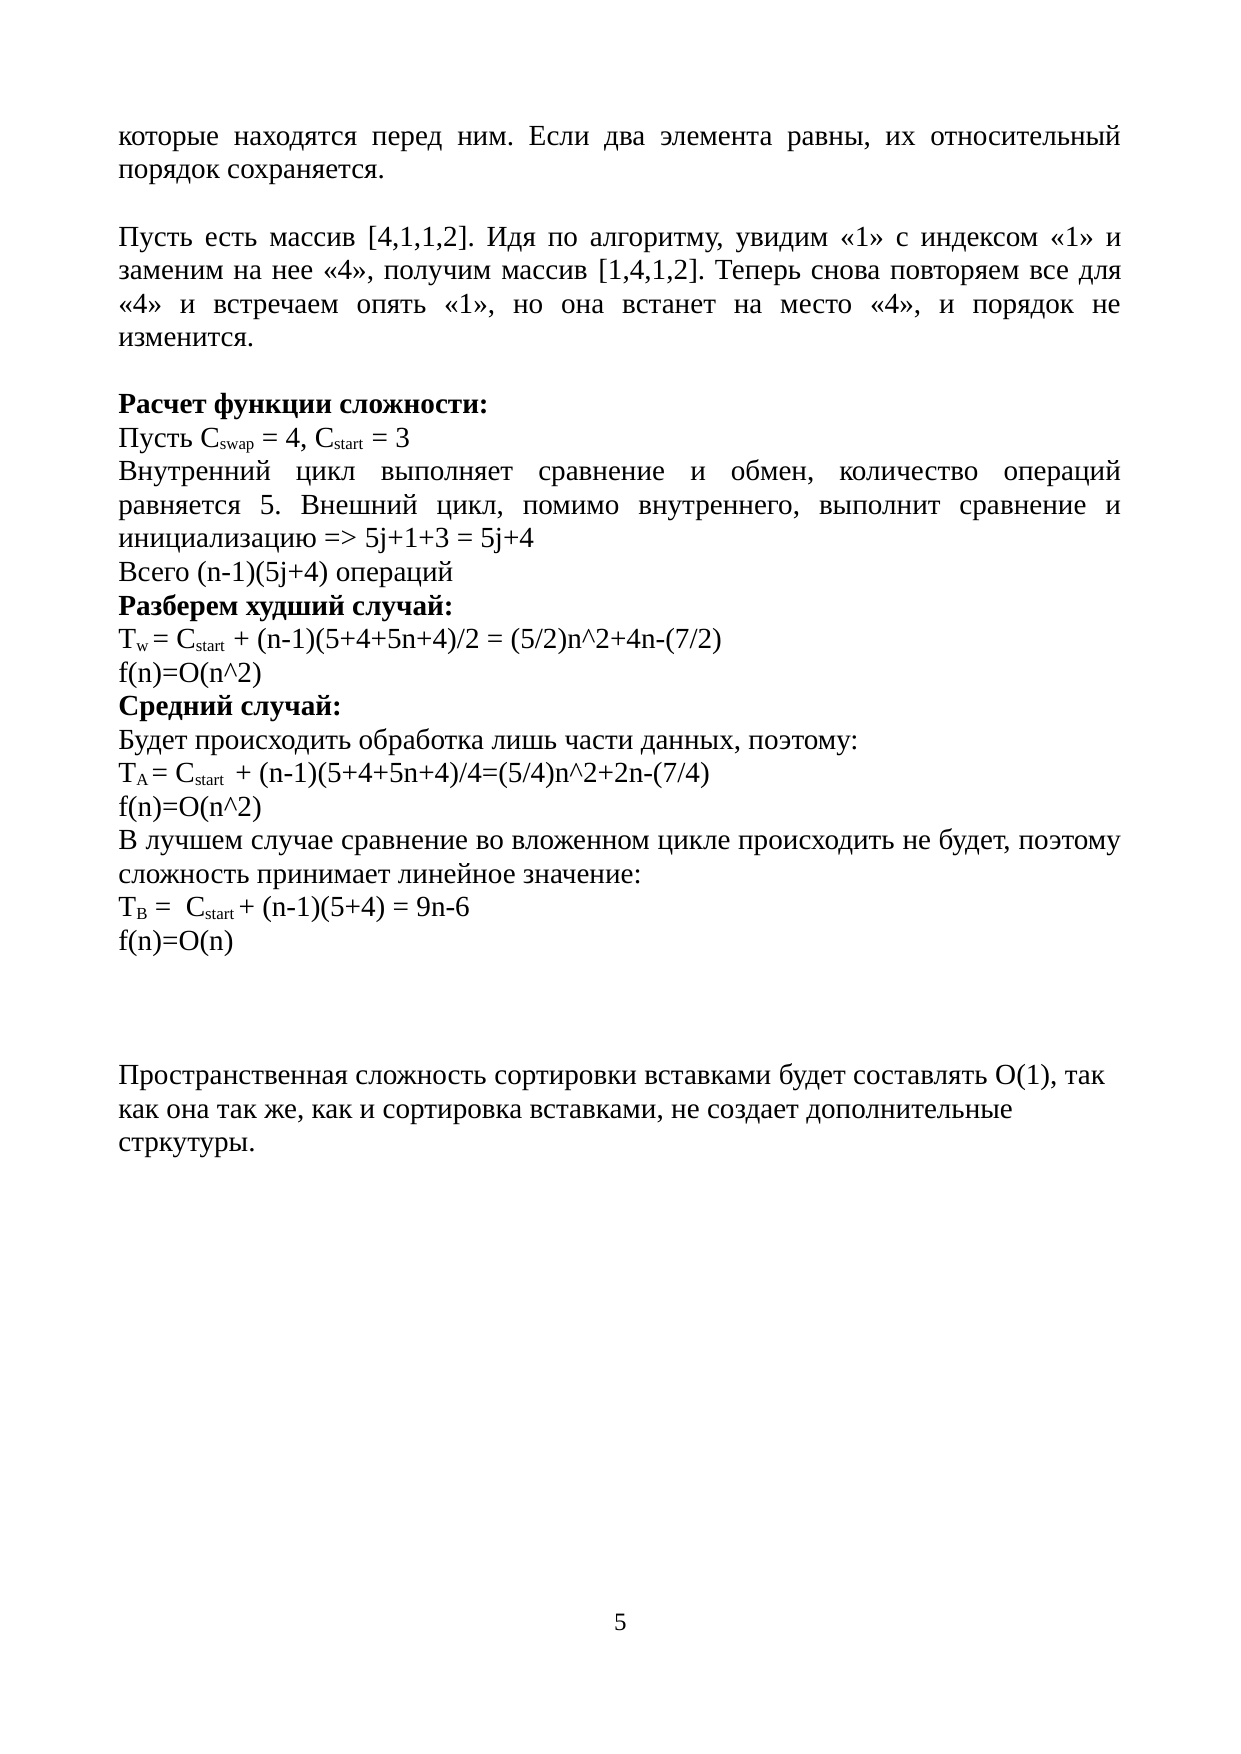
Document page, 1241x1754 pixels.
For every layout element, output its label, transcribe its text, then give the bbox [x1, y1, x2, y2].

text Разберем худший случай: [118, 588, 1122, 621]
text f(n)=O(n^2) [118, 789, 1122, 822]
text Пусть Cswap = 4, Cstart = 3 [118, 420, 1122, 453]
text Пространственная сложность сортировки вставками будет составлять O(1), так как она так же, как и сортировка вставками, не создает дополнительные стркутуры. [118, 1057, 1122, 1158]
text TA = Cstart + (n-1)(5+4+5n+4)/4=(5/4)n^2+2n-(7/4) [118, 755, 1122, 789]
text f(n)=O(n) [118, 923, 1122, 957]
text которые находятся перед ним. Если два элемента равны, их относительный порядок сохраняется. [118, 118, 1122, 185]
text Tw = Cstart + (n-1)(5+4+5n+4)/2 = (5/2)n^2+4n-(7/2) [118, 621, 1122, 655]
text Расчет функции сложности: [118, 386, 1122, 420]
text В лучшем случае сравнение во вложенном цикле происходить не будет, поэтому сложность принимает линейное значение: [118, 822, 1122, 889]
text Всего (n-1)(5j+4) операций [118, 554, 1122, 588]
text Средний случай: [118, 688, 1122, 722]
text f(n)=O(n^2) [118, 655, 1122, 688]
text Будет происходить обработка лишь части данных, поэтому: [118, 722, 1122, 755]
text Пусть есть массив [4,1,1,2]. Идя по алгоритму, увидим «1» с индексом «1» и заменим на нее «4», получим массив [1,4,1,2]. Теперь снова повторяем все для «4» и встречаем опять «1», но она встанет на место «4», и порядок не изменится. [118, 219, 1122, 353]
text Внутренний цикл выполняет сравнение и обмен, количество операций равняется 5. Внешний цикл, помимо внутреннего, выполнит сравнение и инициализацию => 5j+1+3 = 5j+4 [118, 453, 1122, 554]
text TB = Cstart + (n-1)(5+4) = 9n-6 [118, 889, 1122, 923]
